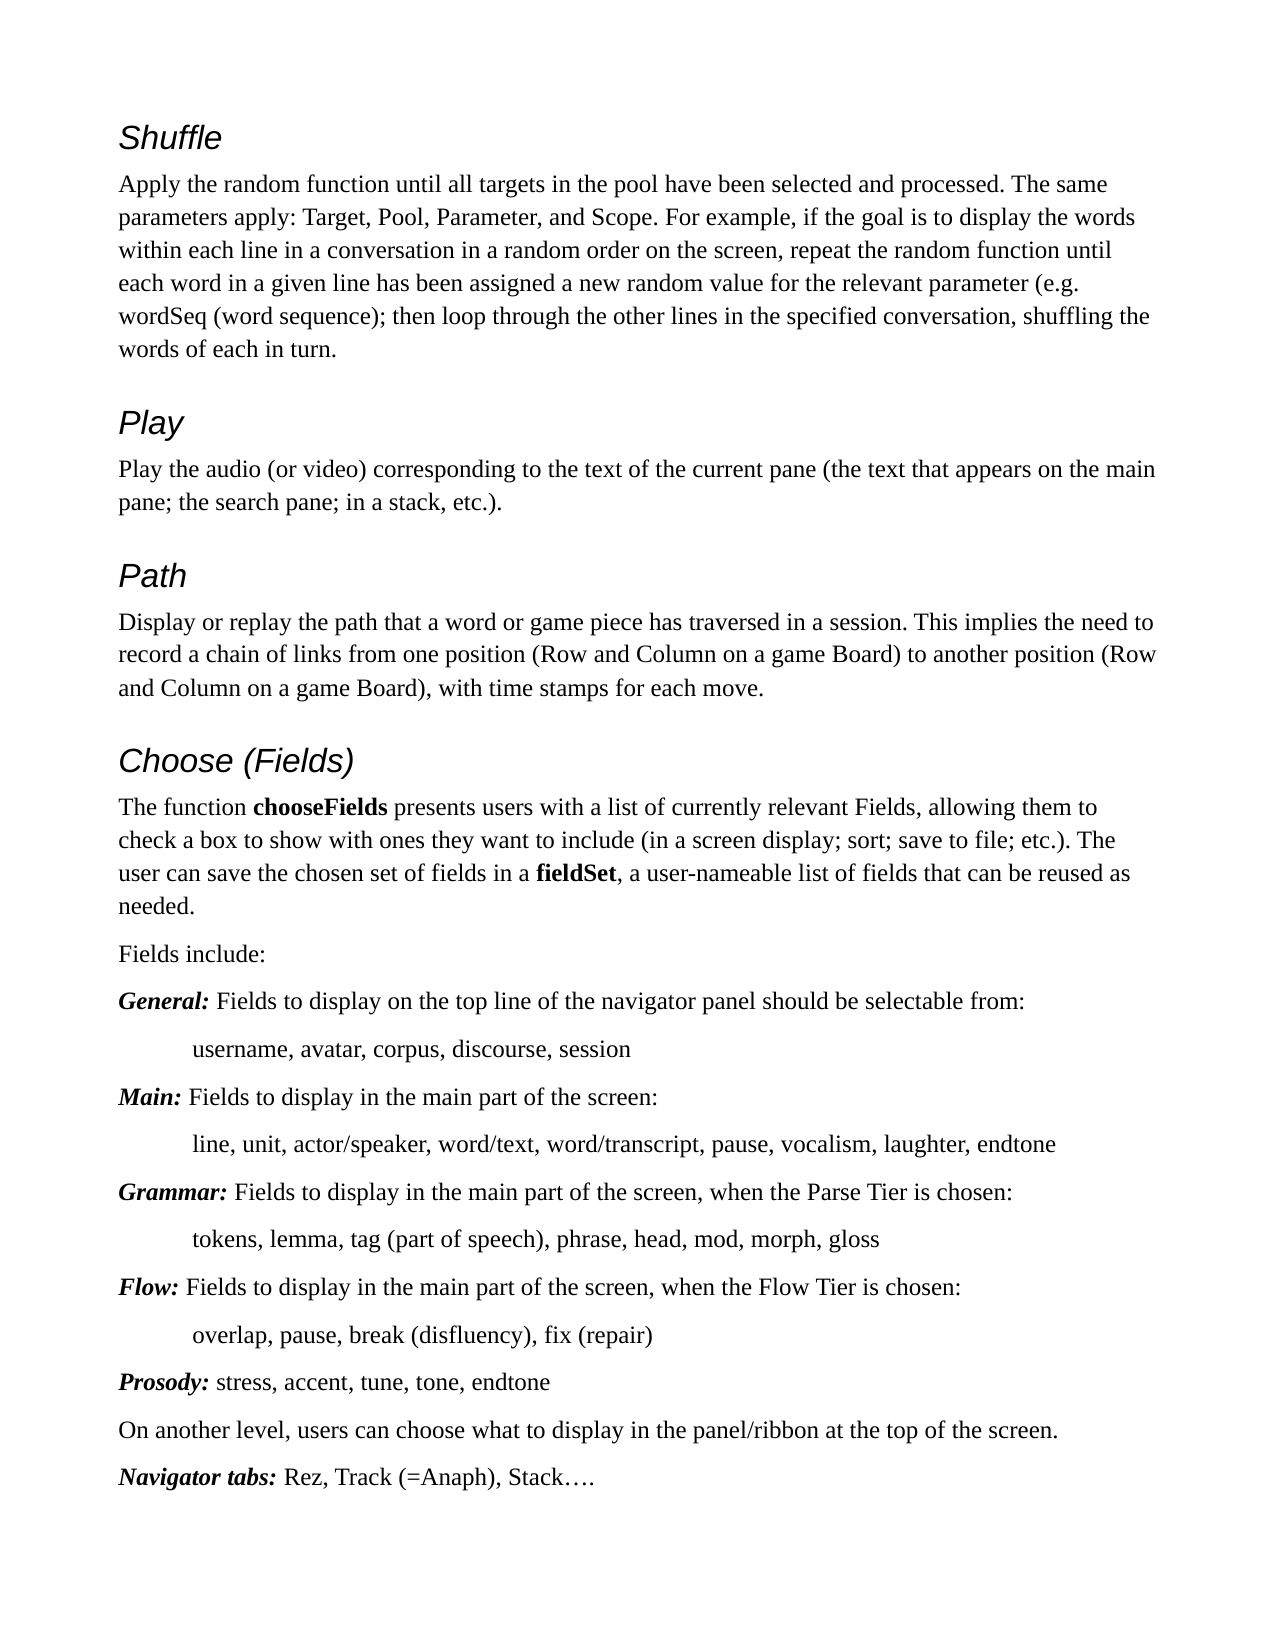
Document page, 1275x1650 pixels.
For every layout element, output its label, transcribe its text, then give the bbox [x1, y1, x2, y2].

text Flow: Fields to display in the main part of the screen, when the Flow Tier is chosen: [118, 1272, 1157, 1301]
text line, unit, actor/speaker, word/text, word/transcript, pause, vocalism, laughter, endtone [118, 1129, 1157, 1158]
text tokens, lemma, tag (part of speech), phrase, head, mod, morph, gloss [118, 1224, 1157, 1253]
text Navigator tabs: Rez, Track (=Anaph), Stack…. [118, 1462, 1157, 1491]
text Main: Fields to display in the main part of the screen: [118, 1082, 1157, 1110]
text overlap, pause, break (disfluency), fix (repair) [118, 1320, 1157, 1348]
text Play the audio (or video) corresponding to the text of the current pane (the text that appears on the main pane; the search pane; in a stack, etc.). [118, 454, 1157, 516]
text Display or replay the path that a word or game piece has traversed in a session. This implies the need to record a chain of links from one position (Row and Column on a game Board) to another position (Row and Column on a game Board), with time stamps for each move. [118, 607, 1157, 701]
subtitle Play [118, 403, 1157, 441]
text username, avatar, corpus, discourse, session [118, 1034, 1157, 1063]
text The function chooseFields presents users with a list of currently relevant Fields, allowing them to check a box to show with ones they want to include (in a screen display; sort; save to file; etc.). The user can save the chosen set of fields in a fieldSet, a user-nameable list of fields that can be reused as needed. [118, 792, 1157, 920]
text Grammar: Fields to display in the main part of the screen, when the Parse Tier is chosen: [118, 1177, 1157, 1206]
text Fields include: [118, 939, 1157, 968]
text General: Fields to display on the top line of the navigator panel should be selectable from: [118, 986, 1157, 1015]
subtitle Choose (Fields) [118, 741, 1157, 780]
subtitle Path [118, 555, 1157, 594]
text Prosody: stress, accent, tune, tone, endtone [118, 1367, 1157, 1396]
subtitle Shuffle [118, 118, 1157, 157]
text Apply the random function until all targets in the pool have been selected and processed. The same parameters apply: Target, Pool, Parameter, and Scope. For example, if the goal is to display the words within each line in a conversation in a random order on the screen, repeat the random function until each word in a given line has been assigned a new random value for the relevant parameter (e.g. wordSeq (word sequence); then loop through the other lines in the specified conversation, shuffling the words of each in turn. [118, 169, 1157, 363]
text On another level, users can choose what to display in the panel/ribbon at the top of the screen. [118, 1415, 1157, 1444]
